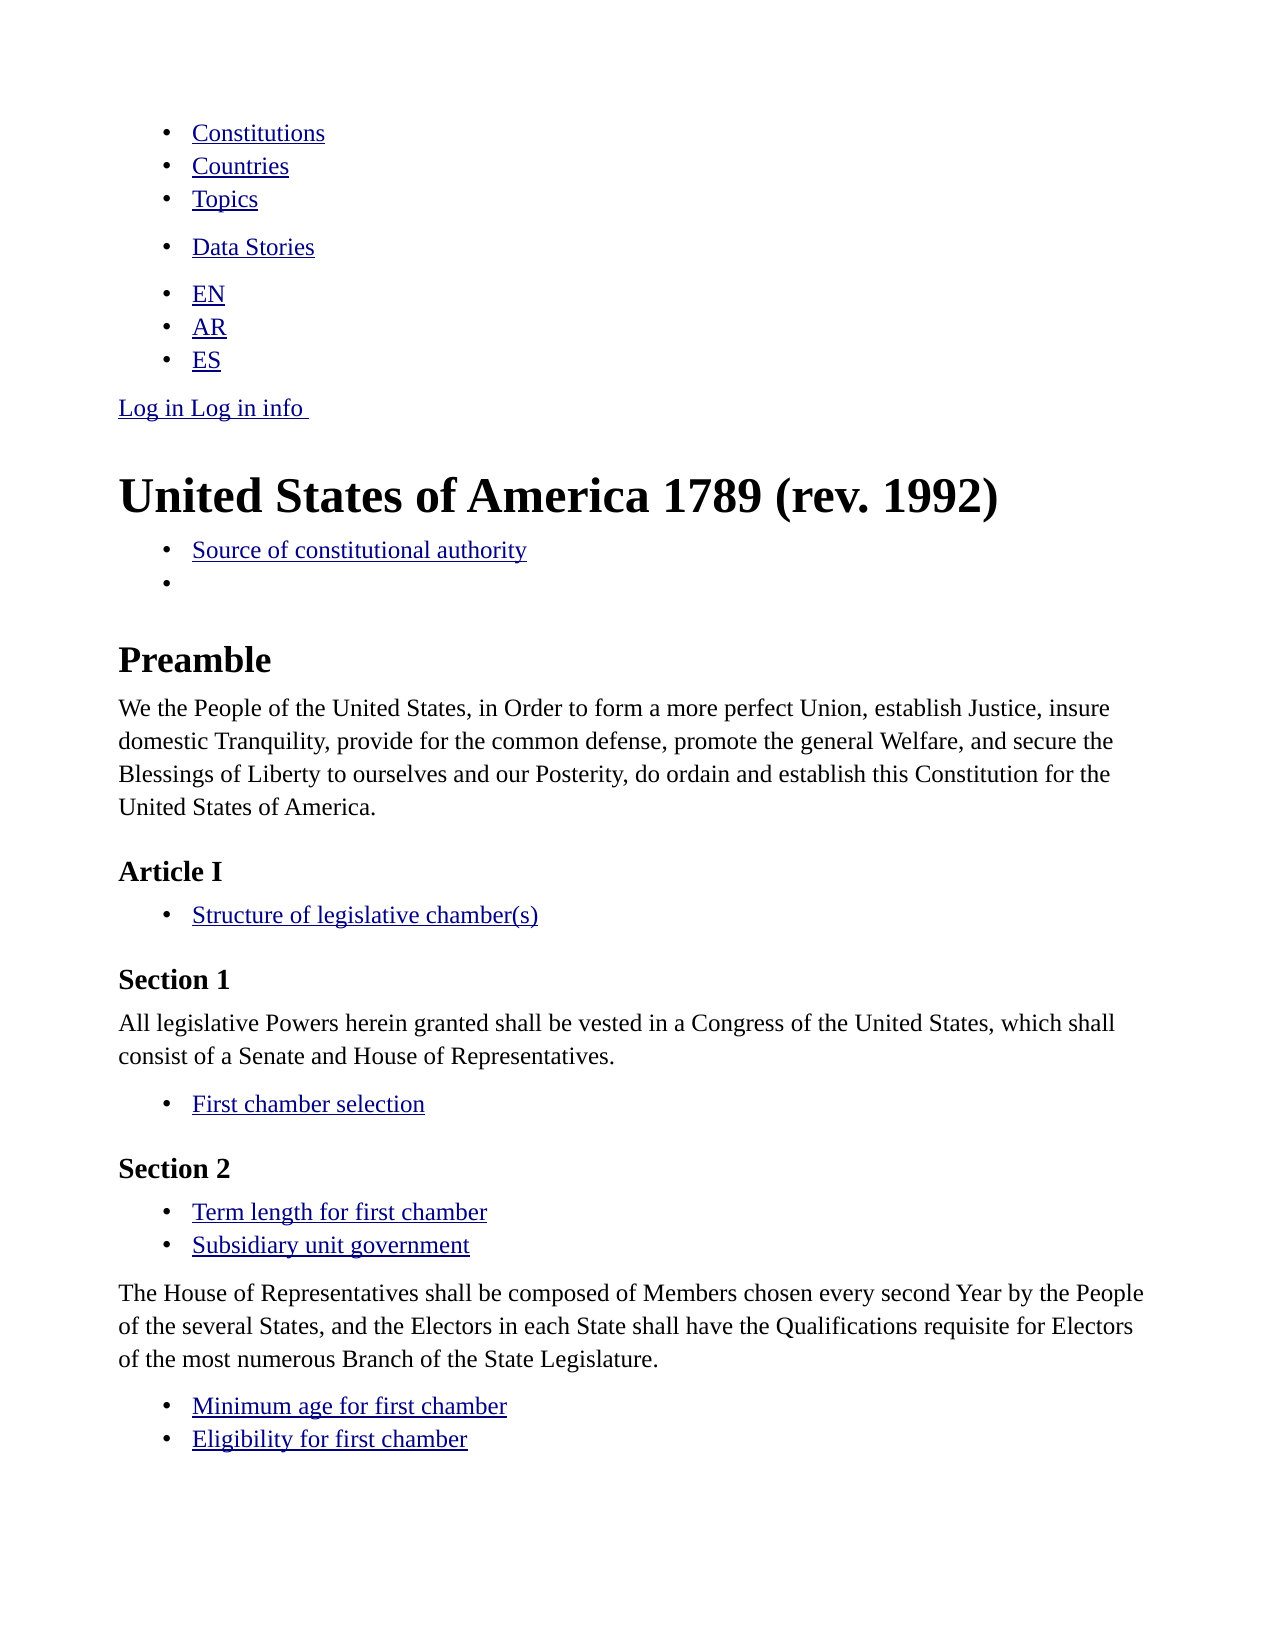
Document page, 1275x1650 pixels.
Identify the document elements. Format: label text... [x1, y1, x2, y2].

list Constitutions [162, 118, 1157, 147]
subtitle Article I [118, 854, 1157, 887]
text The House of Representatives shall be composed of Members chosen every second Year by the People of the several States, and the Electors in each State shall have the Qualifications requisite for Electors of the most numerous Branch of the State Legislature. [118, 1278, 1157, 1372]
list Structure of legislative chamber(s) [162, 900, 1157, 929]
list Countries [162, 151, 1157, 180]
list ES [162, 345, 1157, 374]
list Data Stories [162, 232, 1157, 261]
text Log in Log in info [118, 393, 1157, 422]
subtitle United States of America 1789 (rev. 1992) [118, 466, 1157, 523]
text All legislative Powers herein granted shall be vested in a Congress of the United States, which shall consist of a Senate and House of Representatives. [118, 1008, 1157, 1070]
subtitle Section 1 [118, 962, 1157, 996]
list Subsidiary unit government [162, 1230, 1157, 1259]
list AR [162, 312, 1157, 341]
subtitle Preamble [118, 637, 1157, 680]
list First chamber selection [162, 1089, 1157, 1118]
list EN [162, 279, 1157, 308]
list Source of constitutional authority [162, 536, 1157, 564]
list Minimum age for first chamber [162, 1391, 1157, 1420]
list Term length for first chamber [162, 1197, 1157, 1226]
list Topics [162, 184, 1157, 213]
list Eligibility for first chamber [162, 1424, 1157, 1453]
subtitle Section 2 [118, 1151, 1157, 1184]
text We the People of the United States, in Order to form a more perfect Union, establish Justice, insure domestic Tranquility, provide for the common defense, promote the general Welfare, and secure the Blessings of Liberty to ourselves and our Posterity, do ordain and establish this Constitution for the United States of America. [118, 693, 1157, 821]
